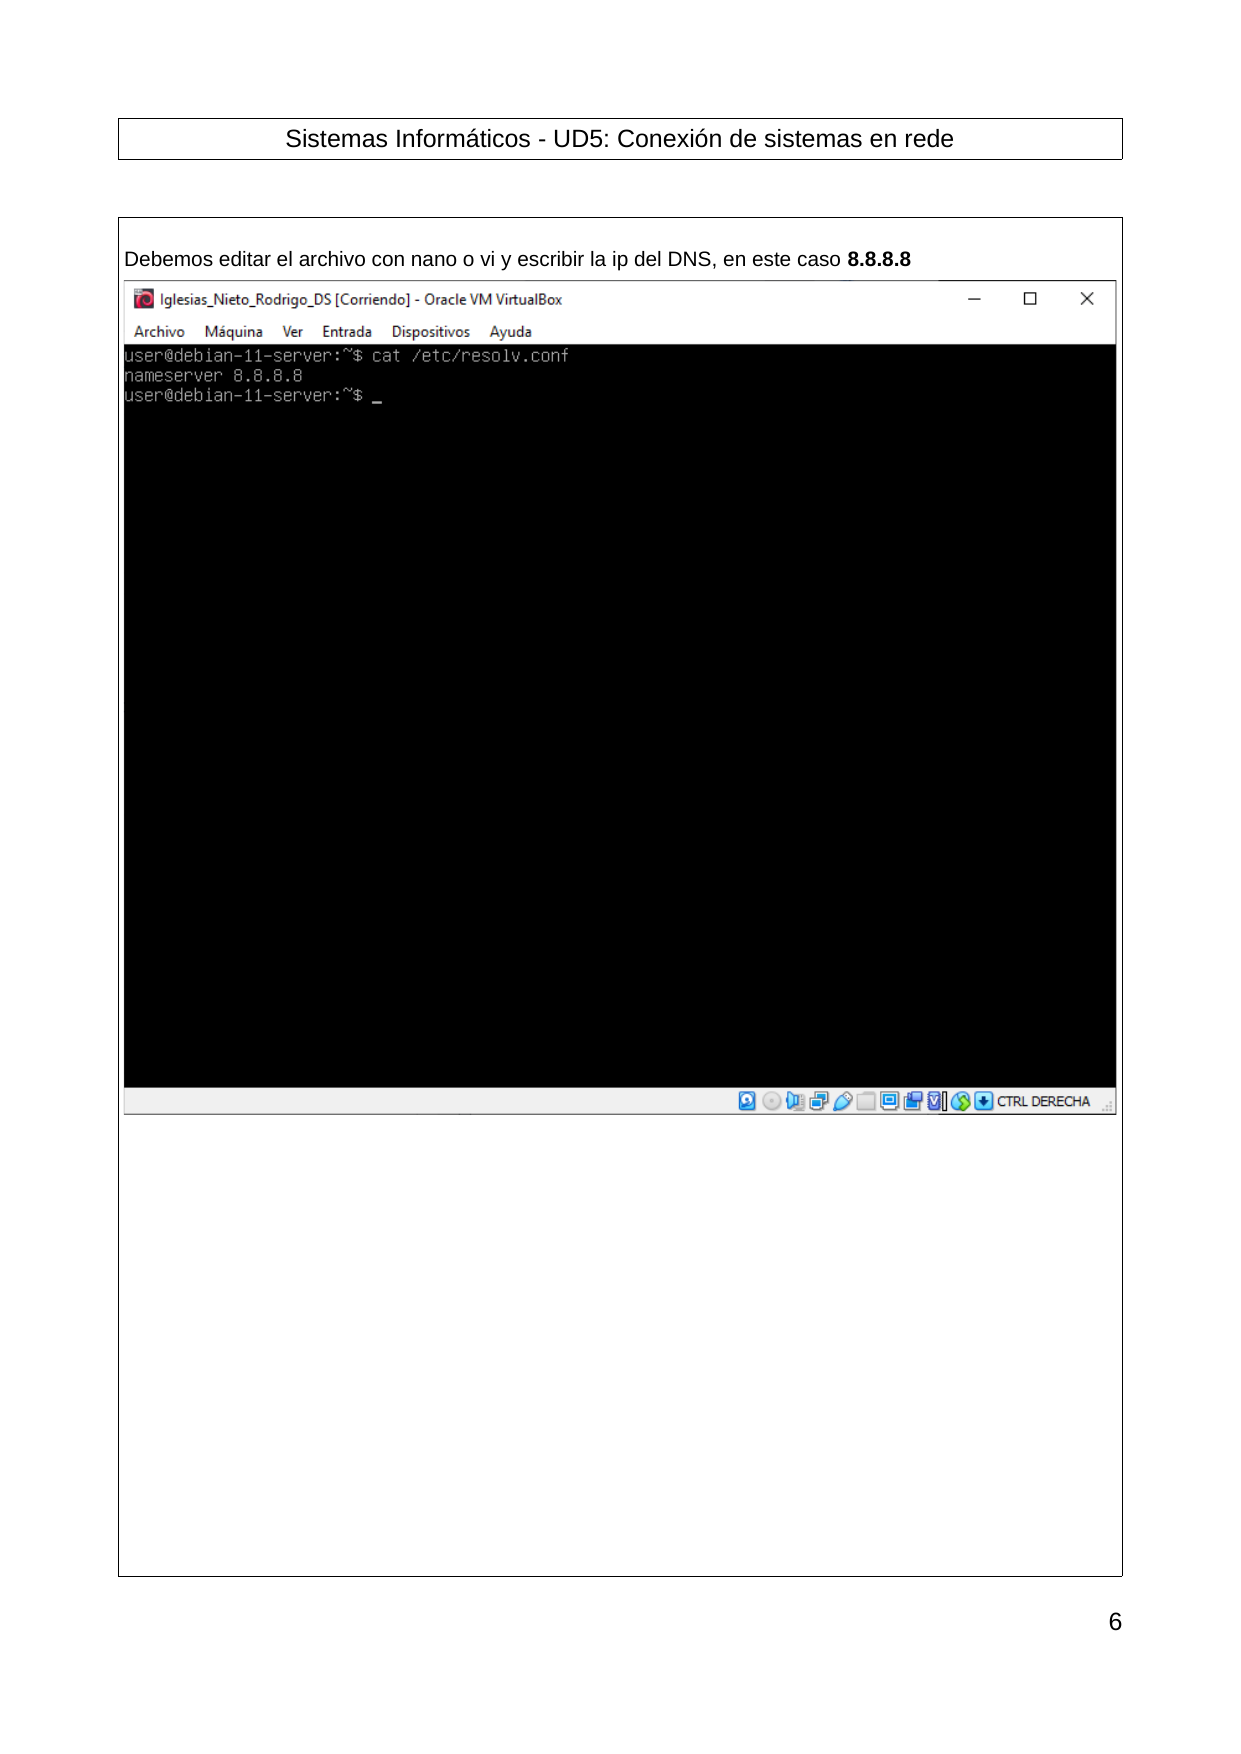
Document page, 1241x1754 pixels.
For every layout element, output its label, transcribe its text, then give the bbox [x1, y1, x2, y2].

table_header Debemos editar el archivo con nano o vi y escribir la ip del DNS, en este caso 8.8.8.8 [119, 218, 1122, 1576]
picture [123, 280, 1117, 1115]
